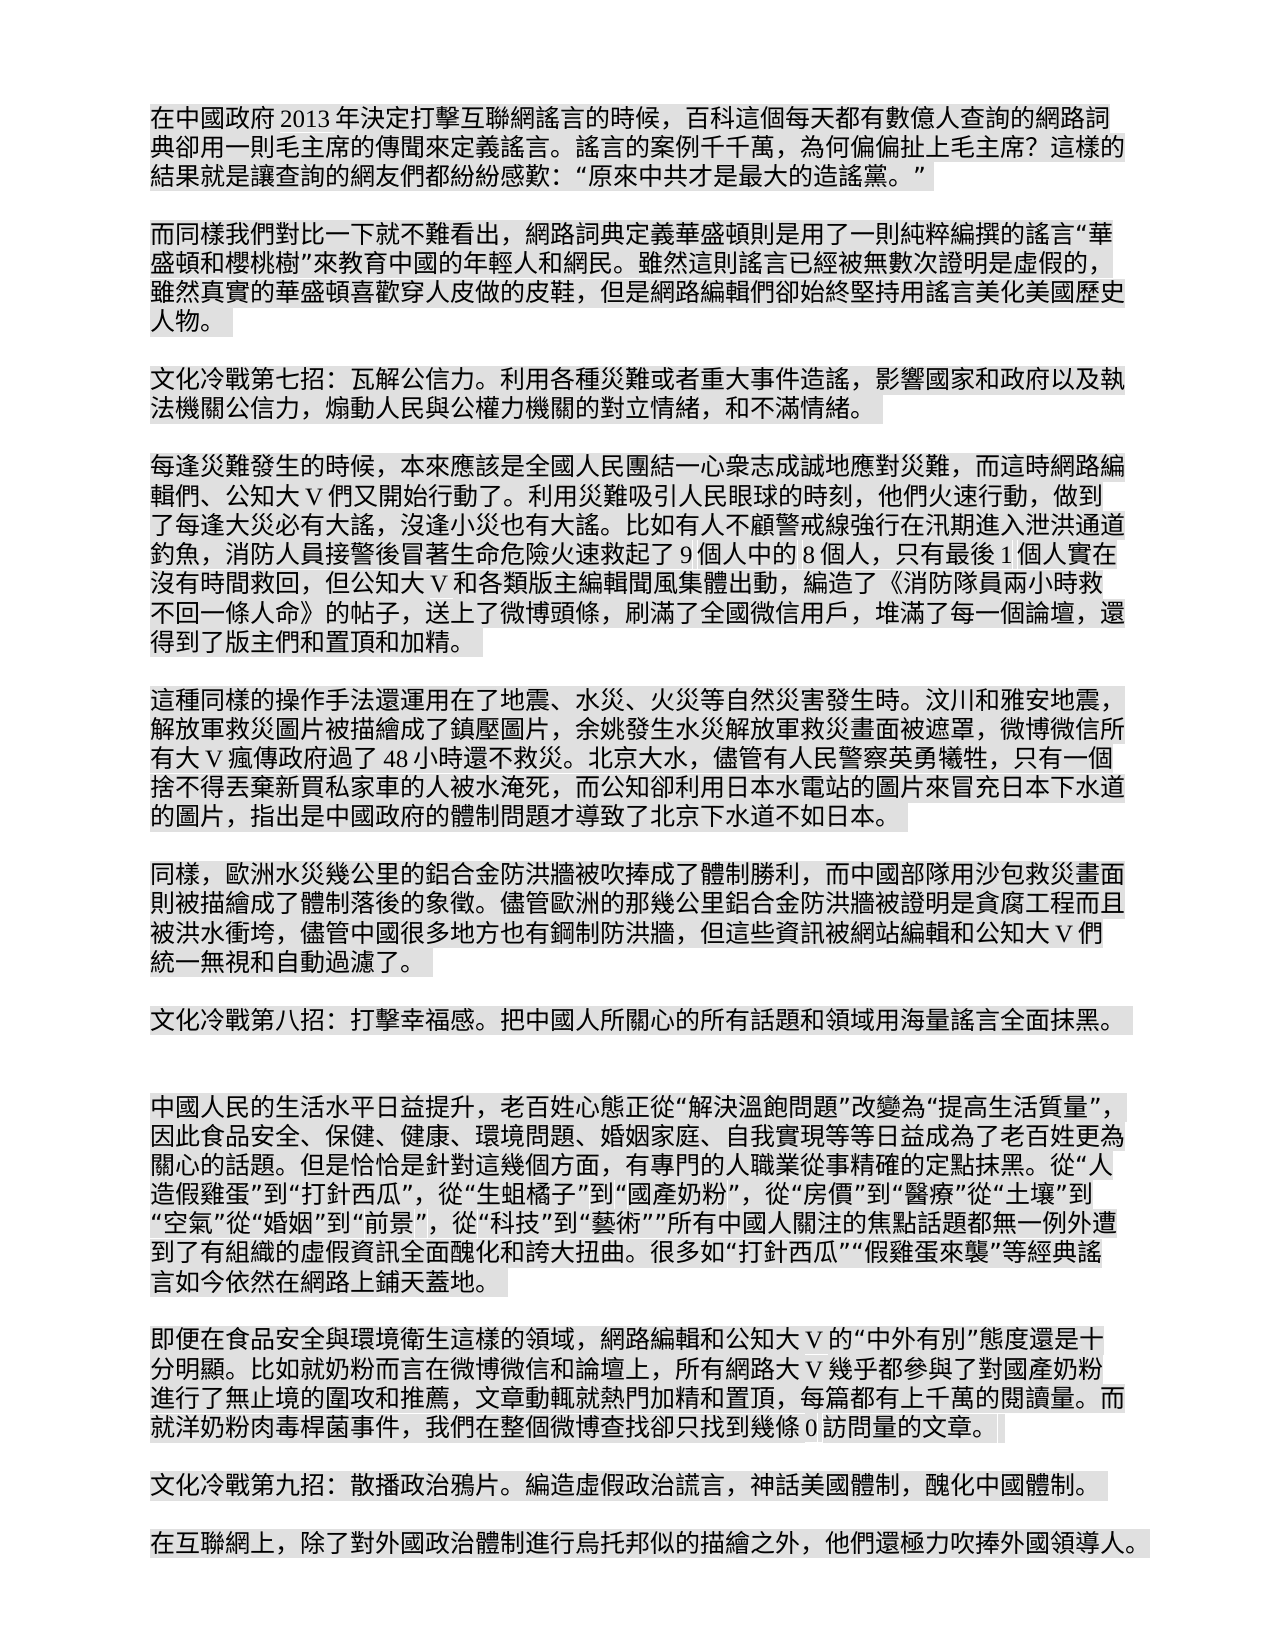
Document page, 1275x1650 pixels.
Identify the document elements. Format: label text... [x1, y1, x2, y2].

text 謝謝如龙提供這文章的連結。我怕連結往往很快就會失效，所以把文章複製下來，轉成繁體，讓台灣人讀一讀。強烈推薦。 第一次聽到韓寒，盛傳上億點閱率，於是我就去看他寫些什麼，文筆不錯，但內容並無深刻之處，水平一般，往往是一些所謂社會批判，但多屬雞毛蒜皮。於是我感到很不解，這樣的文字為何動輒千百萬人及時點閱，看兩篇就膩死了不是嗎？我並沒有任何推論，只是當時確實覺得很納悶。 後來，慢慢懂了網路，懂了網軍，懂了資訊操控，再加上台灣全然肆無忌憚的哄抬與造神現象，把那些綠油油的低能無恥的人渣們，一個個捧成明星、英雄、意見領袖，我這才真正看清楚我是活在一個什麼樣的世界中。 人們常把中國和言論管控及缺乏言論自由畫上等號，這完全是鬼扯蛋。中國的管控能力與範圍，差不多就像我在管控巴勒網一樣，只及於自身，而不是像美國那樣無所不在地管控全世界，並且每天散發根本數不清的各種假新聞與扭曲不實言論。我難道不能管理巴勒網？難道我要讓那些垃圾文字及造謠扭曲的極大量訊息充斥整個巴勒網？中國的言論管控，頂多就是像巴勒網這樣，把它乘以一億倍，都遠遠還比不上西方社會及美國滴水不漏無孔不入的管控、滲透與攻擊。 我始終相信這是一個大問題，但它的解決恐怕得透過兩樣東西，一是科技能力，二是資金。天底下並沒有所謂 "清者自清濁者自濁" 這回事；清濁的呈現，恰恰反映了一種能力的展現。這基本上就是一場戰爭，美國在這方面遙遙領先，中國卻像個很善良的北七那樣，每天吃啞巴虧，每天被霸凌，自己是這場戰爭的最大受害者，卻反而還揹了滿身黑鍋。 陳真 2017. 08. 26 =========================== 周小平：文化冷戰與網權力揭秘 2014-03-24 來源：https://goo.gl/dzbNFD 中美較量進入關鍵時代，硬實力不斷下滑的美國，為何仍自信滿滿？ 美國的巧實力和軟實力究竟是如何運作的？ 互聯網為何屢屢淪為顔色革命的最大幫兇？ 看不見的網路輿論為何可以輕易操縱政局？ 泛濫的虛假資訊和失控的網路當如何治理？ 批量化造謠與軍團化的輿論犯罪與資訊恐怖主義究竟應如何防範？ 第一段：網路輿論和網權力是如何失控的？ 進入21世紀以來，網路成為了一種全新的資訊獲取方式，憑藉其快捷的傳播效率和靈活多變的特色受到了全體年輕人的追捧。網路資訊傳播方式超越了工業時代的報紙、電視、千倍不止。其差距就好像火藥槍與原子彈的差距一樣。 有人曾經對我說“周小平，我認為網路是年輕人獲取資訊的重要渠道。”我回答他說：“不對，網路不是年輕人獲取資訊的重要渠道，而是唯一渠道。”現在的年輕人不看電視也不看報紙，即便偶爾看了，他們也不會完全相信電視和報紙的說法，而是會去網路上求證一下，或者通過網路參與討論。因此，互聯網成為了年輕人獲取資訊建立世界觀的唯一渠道。但是，現在這個渠道早就被別人佔領了。 與美國對互聯網的嚴格管理相反的是：我們國家的互聯網一直處於一種疏於管理的狀態。這種疏於管理的狀態造成的結果並非是讓中國的互聯網變成一個無序的自由資訊場，而是讓中國的互聯網淪為了一個被他人掌握和控制了的意識形態戰場。這種明顯的控制我們可以從以下幾個方面清晰地得到驗證。 首先：任何一個網民從進入網路世界的第一刻開始就落入了一個精心設計且組織嚴密的資訊圈套中。比如當網民註冊微博的時候，微博會自動推薦網民關注幾十個帳戶，而這些帳戶裏推薦的大V，100%都是在網上罵政府，或者傳播歷史虛無主義者，造謠，抹黑中華民族，貶低中國人，反對中國現行體制的博主。沒有一個愛國者能享受到這種“待遇”。 而在互聯網協會召開的一次研討會上，有人當面質疑網路媒體只推薦公知的時候，一位從21財跳槽到騰訊的總編輯則這樣當著國新辦和互聯網協會的政府官員回答道：“如果你們愛國者想要獲得我們媒體的推薦，那麼只有一個辦法，就是你們也像公知那樣說話，也推廣公知的理念，否則我們的平臺絕對不會推薦你們的東西。”。我覺得像這樣的人會毀了騰訊的新聞事實派的招牌，這樣的人是騰訊的負資產。 也就是說，在中國的互聯網上誰的粉絲多少，絕對不是由這些人自己的才能獲得的，而是憑藉他們的政*治站隊來獲得的，誰把中國罵得狠，誰反黨反得凶，誰就有粉絲，誰就有話語權。比如某著名反體制律師就在微博的推薦下，幾個月漲了數百萬粉絲。這些粉絲全部是被動，被迫關注的這位律師。因此在網路平臺上，任何一個人，都可以成為大師和大V，前提就是你得醜化中國，反對體制。只要你敢醜化中國，反對體制，自然就會有掌握網路推薦權的人，會給你助力添柴。 因此中國的網民從一上網開始，就會被迫地受到這些反社會和反體制大V的誘導，而那些反駁公知的聲音，愛國的聲音則被生硬的遮罩了，所以在現在這個網路上愛國的聲音永遠辯論不過恨國的聲音，正能量遠遠少於負能量。其原因就是在於網權力的擁有者刻意推薦恨國大V，刻意推薦負能量資訊。然而他們不僅大量推薦恨國大V，刻意推薦負能量資訊。而且還刪除正能量資訊，封殺正能量博主。在當前的互聯網，愛國者不僅得不到推薦，就連正常行文也不行。針對愛國者和正能量的各種封殺手段層出不窮，一刻都沒有停止過。 比如在微博上，他們讓公知大V漲粉，卻讓愛國者掉粉。比如我和一些朋友的賬號都出現了很奇怪的現象，那就是我們的真實粉絲關注和互相關注總是會莫名其妙地被自動取消，而粉絲質量也越來越差。每天都會有大量的僵屍粉和機器人ID替換掉我們的真實粉絲。 在微信，任何一篇正能量文章，哪怕是經過正規媒體發表的，微信的編輯也會將其遮罩，禁止群發。而抹黑中國的，造謠中國的，都會被大量放行。比如，12月25日發佈紀念毛主席的文章《他和他們的家國夢》，全文無一個敏感詞，竟被微信遮罩，但同日，拐彎抹角詆毀毛主席的文章《毛澤東和他的情婦們》卻被微信編輯大量放行，轉發數億次之多。再比如文章《請不要辜負這個時代》時常微信遮罩，而用假資料造謠抹黑中國的所謂《2014年中國國情資文》則被微信編輯大量放行，轉發數億次之多。再在比如質疑公知的微信經常被編輯封殺，而造謠總書記家人的謠言《習主席的女兒為什麼拒絕回國》則被微信編輯大量放行，轉發數億次之多。 不僅在微博和微信，在網路各大論壇，新聞頻道也是如此。恨國公知，反體制人物的言論永遠會被熱門置頂，而愛國者的文章則從來享受不到這個待遇，就算偶爾被要求推薦，他們也只是做個樣子，放在一個沒有流量的位置，或者給你換一個沒有意義的標題，以此來降低你的文章點擊量。所以，在這種情況下，中國的年輕人如果不反黨反社會反體制那才怪了。意識形態的形成是大量資訊長期灌輸的結果，但年輕人每天接收到的都是這些資訊，我們還能奢望網路上能誕生正能量嗎？顯然是不行的。 第二段：網權力是如何打造大V，又是如何打擊愛國者的？ 我們都知道反體制公知大V似乎在網上民意很高，當然這是因為網權力的掌握者給予了他們大量的粉絲和話語權，網路平臺的編輯給予了他們大量的推薦。可這僅僅是一個方面，因為網路上一直也充斥著對他們的質疑之聲，可是質疑反體制公知大V的聲音卻總是無法放大。我們還知道網路上一直都有一群愛國網友在自覺自願地愛國，在積極主動地散播正能量，他們的支持者不少，可是他們卻總是被輕易地造謠和抹黑，這一切是怎麼發生的呢？ 偶像在數位時代是最容易被塑造的東西，因此網權力的掌握者可以通過互聯網輕鬆造神，大多數互聯網的公知大V其實都是經不起推敲的，但網權力的掌握者可以讓他們不受到推敲。大多數愛國者在網路上實際表達的不過是一些樸素的愛國情懷，他們本身都是一些平凡的普通人，但網權力的擁有者則可以輕鬆地針對他們發起一場無處不在的網路大字報，用文革的方式將他們打倒。 比如著名公知李X復(陳真按：可能是指李開復)，造謠傳謠只是他的副業，而通過深入中國互聯網產業，頭頂天使投資人的光環，對中國互聯網從業者和創業者進行精神洗腦這才是他的真正使命。在他掌舵穀歌期間，穀歌用棱鏡計劃監控和盜取中國政府資料以及網民網銀資訊，他多次在各種互聯網創業大會上宣傳基督教和美國的所謂的民主體制，2012年他甚至誘騙了即刻搜索的鄧亞萍，他向鄧亞萍推薦了兩個自己原來在穀歌的手下，用一紙協定將即刻搜索的現金流耗盡，卻沒有給即刻搜索完成任何產品。但就是這樣的一個人，為什麼他在互聯網上看起來依然是擁泵無數好評連連呢？答案很簡單：這是一種假像。 李X復的微博下面千篇一律的粉絲祝福看似無可匹敵，但實際上這裏面是因為有人對其進行了技術處理。就算你半夜三點去李開復的微博評論批評他，或者用事實反駁並艾特他，那麼幾分鐘後你的批評就會被自動清除，然後拉黑，這種工作量顯然不是人力可以完成的。而只要你去他的微博誇獎他，他就會自動向你回復謝謝啊。經過網友曝光，李開復的自動回復功能暫時關閉了，但自動清除對李開復的負面資訊功能至今依然存在。 並且，針對李X復的網路評論有多少是真人評論，很難有人知道。我們唯一可以確認的是，天涯論壇就曾經被查獲了70多萬個相同密碼的帳戶，用於機器軟體輪番登陸製造虛假民意和鋪天蓋地的評論。而微博的機器ID和類似軟體只會更多不會更少。不僅微博如此，論壇和新聞也如此。經過網監的證實，網易編輯可以當著他們的面在幾分鐘內，把一個新聞後面的幾千條負面評論全部變成正面評論，且評論得滴水不漏。 因此，在這種自動遮罩刪除負面資訊，無限放大和吹捧個人履歷的三位一體的網權力助推和包裝下，一個個公知形象被打造起來了。可是這種包裝畢竟是虛假的，從政府抓捕了看似千萬粉絲的薛蠻子卻沒有引起他的粉絲暴動，而從韓寒的小說改編成的電影卻以零票房收尾等情況我們也可以看出這些大V的內虛和外強中乾。但這些表面資料卻極其容易誘使電臺媒體、地方政府、年輕人對這些公知進行盲目崇拜和跟風，這些公知大V藉此活躍在個大官方媒體上，進一步大出風頭。 同樣，網權力的掌握者不僅極力打造反社會反體制大V，不僅懂用一切可用的網路技術和網權力維護這些大V的形象，而且還常年用相反的手段來打擊和毀滅愛國者。首先，愛國者在網上就永遠也不可能享受到自動刪除負面資訊這種高級的定制技術服務，其次對網路愛國者的定義各大網路平臺也極盡污蔑之能。比如在百度搜索王小石首先出來的就是一則貪污犯的資訊，對王小石的詞條評價則是將其描繪成狂熱的文革的瘋子。 所以，網權力已經在中國的互聯網締造了一種：“愛美國昌，恨美國亡。愛中國死，恨中國發。”的普遍事實。人性都是趨利避害的，面對這種絕對的輿論話語權和壓倒性的網權力，大多數人都會選擇投機或者沈默。而整個國家的輿論就在這種形勢下，一步步惡化。因為敢站出來表明自己愛國的人都要遭受全網打擊，而那些憎恨這個國家的公知則會得到整個網路的力捧和保護。 2013年因為在春晚唱英雄組歌而成名的歌手王芳，因為在微博上表達自己熱愛祖國的情感而被圍攻，數百名公知以及營銷帳戶轉發“穿上軍裝，也不過像軍妓”的微博攻擊王芳。一時軍妓一詞滿天飛，而歌手王芳在新浪多次投訴，微博對這些侮辱者和攻擊者沒有做出任何處理，反而是將禁止了王芳的評論權關閉，令其有口莫辨。 而在微博，因為表達自己愛國傾向就被圍攻的還有溫兆倫，劉嘉玲等港臺藝人，誰只要敢說一聲愛國，就會招來反體制公知以及營銷號們的集中轉發和譏笑，他們正以此引導網路輿論向一切敢於熱愛這個國家的人無端開炮。 第三段：在互聯網資訊戰中，網權力是如何控制輿論的？ 在完全控制了互聯網話語權，擁有了對資訊的絕對掌控，又在培養了一系列的反體制公知大V之後，互聯網戰爭已經悄然爆發。事實上這十年來，互聯網資訊戰爭一直在進行著。那些掌握了網權力的人，培養了海量公知大V的人，正利用手中的網路平臺、網路大V以及網權力向中國的網民進行密集的意識形態炮轟。在這個看不見的戰場，硝煙彌漫，每天來自各個方面的負面以及虛假資訊轟炸都以數以億萬計的次數橫行在互聯網上。 輿論控制第一招：根據事物兩面性，反向解讀中國，正向解讀外國。 任何事情都具備兩面性，網路媒體常常根據這一特點，全盤負面解讀中國，全面正面解讀美國。騰訊網的新聞用戶端與微信結合直接就擁有了6.7億網民閱讀量。那麼牽動著幾億年輕人眼球網編又是怎樣誤導輿論的呢？首先我們來看一個案例，當中央宣佈打擊腐敗份子的時候，本來應該是一件大快人心的事情，但結果他們的編輯在新聞背後以網友評論的方式，推薦了一條引導性的讀後點評，是這樣寫的：“傻不傻啊，這樣搞只能把有才能的人逼得離開政府，留下來的都是混日子的南郭先生，以後出臺一些更荒謬的政策，讓你們哭去吧。” 再比如，美國警察毆打亞裔老人的新聞，這些網編則向網民解讀道：“打得好，要是中國警察也這樣就好。這說明美國執法必嚴，是法治國家。”——這真是為美國洗地不遺餘力，為抹黑中國不分青紅。 同樣的問題也出現在其他的網路媒體，比如財X網這條微博就很有代表性，當美國人製作巨大的巧克力棒的時候，他們吹捧說這是創意，是世界上最好的巧克力公司。當中國人製作巨大的月餅的時候，他們說這是浪費，是恥辱。 而類似的現象，在互聯網行業已經是一個普遍現象。幾乎每條新聞互聯網編輯們都是這樣操作的，每天都有數以億萬計的人在瀏覽這種負面解讀的新聞。不信，我們隨手翻幾條新聞，看看當這些新聞觸網之後，都變成了什麼模樣。 比如這條， 環球時報的原文是：《中國海監船追擊日本漁船出12海裏》，但結果竟然被網路媒體改為：《中國海監船在釣魚島12海裏處停止追擊》。 解放軍報原文：《中國夢的自信在哪里》，但結果竟被網媒改為：《軍報：我們的主義是宇宙真理》 網友文章原文：《運9之迷-我國新型運輸機初探》，但結果竟被網媒改為：《中國運9自動化程度仍不如C-130》。 環球網原文：《默克爾向中國傳遞合作信號》，但結果竟被網媒改為：《默克爾希望中國對制裁伊朗態度積極》。 人民網原文：《俄羅斯披露中國強大的防空戰力，紅旗16性能出色》，但結果竟被網媒改為：《中國防空系統難以抵擋巡航導彈攻擊》。 人民網原文：《俄媒披露中國或造千架四代機，數量在世界居首》，但結果竟被網媒改為：《中國三代機發動機性能不達標，殲20難成功》（原文沒有一字和發動機有關）。 人民日報原文：《摒棄“狹隘的極端主義”》，但結果竟被網媒改為：《黨報：因腐敗就否定國家太極端》。 解放軍報原文：《理解不曲解》，但結果竟被網媒改為：《軍報：領會領導意圖的幹部才是好幹部》。 環球時報原文：《美國中國日本等國投票反對廢除死刑》，結果卻被網媒改為：《111個國家支援暫停死刑，中國和朝鮮反對。》等等等等，不一而具。這樣的負面解讀在互聯網已經持續了十多年，請問，天天用這種角度看中國的年輕人們又怎能不對這個國家和政府充滿了困惑和鄙視以及敵意呢？ 輿論控制第二招：遮罩美國負面，放大中國負面。資訊炸彈飽和轟炸。 我們通常都認為有爭論才有進步，但是如果網路平臺的話語權全盤失控的話，那麼任何爭論都沒有意義。因為網路媒體只放大一方的聲音，卻遮罩另外一方的聲音。在這種極不公平的網路環境下，沒有人可以與之辯論。比如在中國好還是外國好的問題上，網路平臺全面倒向美國，以集團軍的方式作戰從多個角度不同層面進行資訊轟炸。 比如在百度搜索：“福利非常好,水費全免,電費非常便宜”這組關鍵字我們可以看到有552萬個搜索結果，這些網路文章幾乎覆蓋了所有的論壇和微博微信產品，貼得到處都是。這些文章千篇一律，使用的是同一個模板，同樣的內容。唯一不同的是國家的名字，這些帖子的編造者用遊記或者出差筆記的手法，吹捧各個國家的福利待遇好，有澳洲、法國、臺灣、印度、英國、日本、美國、韓國、甚至尼泊爾、埃及、伊拉克等等，從房價到醫療再到教育、再到衣食住行進行全面的造謠，吹捧中國以外的地區人民生活都是天堂，只有中國最糟糕，矛頭直指共產黨和中國體制，而大量沒有出過國的網民都十分相信這些遊記和內容。這種從衣食住行方方面面抹黑中國的謠言段子在微博微信上更是泛濫成災。 甚至連法X功(陳真按：法輪功)等一些邪教的資訊以及他們編造的政治謠言也有職業水軍長期在微信上到處散佈，每個微信公共賬號博主都曾經收到過。而這種大規模的有組織的行為顯然不是網友自發的，只能是來自境外勢力的專業運作。 此外，大多數的網路熱點的爆發，公知以及網路平臺編輯們的參與無處不在。他們憑藉手中的粉絲數量或者編輯權力可以隨時隨地製造熱點。他們可以把警察抓壞人可以說成暴力執法，把老人摔倒可以說成城管打人，把“消防員奮戰2小時把被洪水圍困的9個市民救起了8個。”的新聞篡改為“飯桶消防員2小時救不回1個人。”可以說高鐵有輻射，也可以說殺人犯是英雄。他們為什麼會有如此翻雲覆雨的能力呢？如果我們仔細觀察就不難發現，這些熱點事端或者謠言的背後都有公知大V們集體轉發和網站編輯們暗中推波助瀾。 通常情況下，那些平時造謠傳謠的各種營銷微博，只是在利用虛假歷史或者誇張的謠言吸引要求，公知們也是各推各的理念，但在需要製造社會熱點的時候，他們則必然會集中力量去轉發同一個帖子，就像約好了一樣。所以，政府偶爾警告幾個甚至十幾個公知根本沒有用，只要一半以上的營銷號和公知參與轉發，就足以形成巨大的網路熱點，在很多熱點事件上，我們都不難看到各類公知賬號在極短的時間內像排隊一樣地轉發。 不僅公知會集中轉發炒作，而且網站小編還會利用自己手裏的網權力，為這些謠言和熱點事件推波助瀾，他們或者在論壇上給這些帖子置頂，加精，強推，又或者在微博上給這些微博加分，幫助其擠進熱門排行榜，甚至動用軟體的群發功能向數以億計的網民群發謠言。 2013年，有網友混入了公知們組建的轉發聯絡群，就獲得了他們在造謠污蔑王小石、周小平等網攻擊事件中的操作手法，他們首先是編造謠言，用一個匿名的小號發佈，再邀請幾十個公知以及營銷號進行集中轉發。然後微博編輯再幫助他們加分加熱點，以及通過微博以及各大網路新聞軟體向數億微博用戶群發謠言。而公知和營銷號之所以這樣幹，是因為他們可以賺到錢。從支付寶交易記錄來看，如@擺古論今 @高會民這樣的中小V營銷號，轉發謠言一次150，原創一條300元，一個月有數百條，收入數萬元，而其他大V價格更高。 而同樣的操作手法在東莞掃黃、北京7.23大雨、廈門公交車縱火案、余姚大水、馬航飛機失事、雅安地震、自來水含鉛、只有中國有霧霾、中國崩潰論、夏俊峰案、冀中星爆炸案、縫肛門假新聞、陳寶成假抗拆，以及楊佳案等數百起社會熱點話題中都屢見不鮮。 比如在霧霾問題上，就是如此。全世界都在治理霧霾，中國確實需要環保，這些都沒有問題。但是網路卻把一個現象極端放大，形成一種全民恐慌。。每當美國大使館發佈pm2.5預報，就有無數營銷帳戶和公知拼命轉發，並且像墨迹天氣、百度首頁以及其他天氣預報手機軟體也都紛紛跟進，一方面編輯隨意修改或誇大污染值，網友每天打開手機和百度首先映入眼簾的就是“嚴重污染”四個字。 在這些網路編輯眼裏，只要起霧就是污染，只有藍天白雲才是無污染，全然不顧只要起霧pm2.5必然飛快上漲的基本科學常識。大多數國家都不會以單獨的pm2.5濃度作為污染值來發佈，而是會根據大氣中的有毒成分來公佈，可唯獨中國的媒體和天氣軟體是用pm2.5來衡量污染值的。 在同一天，我們看到北京氣象臺發佈的分明是陰天有霧，有輕度污染。但是在這些軟體和百度首頁以及各大門戶網站上卻是紅色大字：“嚴重污染”。甚至只要網友在霧天打開微博，無論閱讀什麼資訊，頂部都經常會出現利用霧霾大搞軟體營銷的非法廣告。 每逢大霧，必有大謠，無論正規媒體闢謠多少次，但說中國煤炭含有放射性，每年幾萬噸鈾燃燒到空氣中造成放射性霧霾的虛假消息仍然成億萬次地通過微信鋪滿了全國的大部分手機。只要有利於引起負面情緒，不管再假的謠言，都會得到微信編輯的放行。 實際上霧霾絕非中國特色，天氣為主導才是主因，全球霧天PM2.5濃度都很高，通過網路查詢我們不難看到日本、英國、法國、美國同樣如此。早就有在國外留學的網友拿出英國、美國、法國、日本PM2.5經常爆表的資料來反駁“中國霧霾論”，但網站編輯面對這些網友發出的：“外國起霧PM2.5也爆表的質疑”時，則巧妙地用兩種截然相反的態度去誘導輿論。 我們經常看到同樣的頭版位置，如果是中國起霧編輯就會加上“嚴重污染”“市民戴口罩出行”等解讀，而如果是美國起霧，編輯們則加上“芝加哥恍若仙境”“自由女神騰雲駕霧，仿佛浮在空中美輪美奐。”甚至各大網站還集中轉發“中國霧霾漂到日本”，“美國霧霾是從中國飄過去的”這樣的假新聞，以此吹捧美國環境，詆毀中國環境。 其實，任何一個國家都沒有用pm2.5來作為污染衡量標準，因為只要下雨下雪起霧都必然爆表，即便原始森林也不例外。但中國媒體卻拼命放大霧，甚至搬出霧霾這個辭彙來進一步誇大中國的環境問題。 除此之外，篡改搜索結果也是網路媒體的慣用手段。比如你通過網路查找網路電子詞典，或者使用搜索引擎，關於美國的基本都是正面的，關於中國的則基本是負面的。2013年我曾經在央視《對話》節目中曝光過使用百度搜索“奧巴馬打傘”出來的結果是奧巴馬自己打傘，和中國幾個鄉長讓別人打傘的畫面，搜索“美國警察打人”出來的結果全部是中國警察和城管打人的圖片。 當時在場的幾位嘉賓和北京市互聯網協會的佟力強均現場測試證實了這一點，消息曝光後百度編輯和相關技術人員迅速修正了這一“問題”。但更多的關鍵字卻並沒有修改，比如現在搜索“外國人下跪”出來的畫面卻依然全部是中國人下跪的畫面，搜索“小布希打傘”出來的結果依然是小布希自己打傘並且和中國個別幹部讓部下打傘的照片。再比如搜索查找百度百科，關於謠言的定義引用的案例卻是“一則謠傳中央日報稱毛主席能活140歲。”等等等。 基本上，網路詞典和搜索引擎是現在的年輕人學習知識的主要來源，但是我們可以看到在那上面美國的歷史、英雄人物、典故都被全面美化的，而中國的歷史或者熱點辭彙則被片面地解讀著，甚至有官員被紀委查獲落馬以後，他們的百度詞條也會被修改為“中央維穩系畢業”，但是對美國的官員就算欠錢不還，鋪張浪費，但百度詞條也將其定義為“廉潔簡樸”。因此我們不難看到一些互聯網從業者正在系統性地利用一切機會謠翻中國，誤導網民。 不僅如此，在散播那些敢於抹黑中國和如果造謠詆毀中國的公知言論方面，網站編輯們的推波助瀾已經到了幾乎毫無底線的地步。比如韓寒發表的微博或博客總是點擊率很高，但這並非韓寒的文章寫得好，或者他的信徒多造成的，其電影票房慘澹到令人髮指就是很好的證明。韓寒的微博轉發量大完全是因為微博經常將他的文章強制推薦給所有網民看的結果。 不管你看什麼新聞，哪怕是在微博上看十八大的新聞或者兩會的報道時，用戶也得被迫先看一遍韓寒那些批判社會的文集，每天超5億人使用的搜索引擎在也最重要位置力捧韓寒。 這種密集的資訊轟炸對輿論的誘導效果十分明顯，比如當央視揭露薛蠻子嫖娼的時候，當時輿論風氣還是很正的，網民都覺得一個60歲的老男人還嫖娼是在是太過份了。但短短幾小時後，替薛蠻子洗滌和辯解的奇談怪論就遍佈了整個網路。不僅是各種大V營銷號在微博微信上替薛蠻子開拓，而且在幾大門戶網站的所有新聞頁面右側，都瞬間堆滿了對薛蠻子報以辯解、同情、開脫或反諷政府的微博內容，哪怕是與之毫不相干的新聞也是如此。要知道門戶網站新聞每天都是數以億計的年輕人在瀏覽，因此他們的輿論方向和對事物的態度不可能不被網編用這種方式引導。這種手段網編們在對待政府對東莞進行掃黃的行動中，也是如法炮製。 千里之堤毀於蟻穴，網路正是通過有無休止的每一篇都看似“危害不大”的段子和新聞鋪天蓋地地衝擊著中國人的意識形態，每天都有數以億萬計的職業段子在網路中流傳，影響著中國的全體年輕人。 輿論控制第三招：混淆視聽，借刀殺人。 今天的互聯網已經是年輕人的唯一資訊渠道，深得年輕人信任和喜歡，因此今天掌握了推薦權和刪除權的網路編輯和網路程式師實際權力和影響力已經非常之大，遠遠大過人民日報和央視的責任編輯，而且他們不會因為自己的行為而負擔任何的責任。他們動動指頭就可以輕鬆決定數億網民的輿論方向價值信仰，甚至決定網友的生殺大權。 在傳統媒體，編輯以及責任編輯包括記者都有上崗資格考試和審核，出了問題還要承擔責任，這在任何一個國家都是如此。但是中國的這些網路編輯們卻不需要經過任何考核，也不需要承擔任何責任，徹底的在法律的管轄之外行使著無邊的網權力。 那麼經常上網的一些三觀比較正的網友經常會發出這樣的感歎，就說感覺網路是個奇怪的地方，支援自己的國家是會被刪除被封號的。而用造謠的方式詆毀自己的國家，或者吹捧美國卻會得到大力的推薦。那麼編輯們是怎麼做到這一點的呢？我們都知道有時候在面對謠言或者敏感事件的時候，政府是會下達一些刪除指令的，然而這些指令最後都是由網編們去落實，這些網編則常常反向執行，借刀殺人。 比如之前公知大V在網上極力吹捧駱家輝清廉節約，並借機吹捧美國體制，瘋狂詆毀中國官員和中國制度。於是我就轉了一篇文章，就是關於駱家輝和拜登生活奢侈，以及欠中國企業的錢賴著不還的新聞，當時轉發量也很大，可是突然間這個帖子就被刪除了。於是我就投訴，結果新浪答復我說：外交部說了，關於駱家輝的敏感資訊必須刪除。結果呢我又去問外交部的熟人，他們答復說確實是有要新浪刪除關於駱家輝的敏感資訊，但是主要是針對西藏問題，所謂人權問題的帖子，並不包含我所轉發的新聞。你看，編輯們就是通過這樣的手法，故意濫執法，借刀殺人。而那些瘋狂吹捧駱家輝清廉的帖子卻一條也沒有刪除。 再比如前幾天新浪著名微博漫畫公知@魏克漫畫故意在轉發王芳的微博時大罵《英雄讚歌》的演唱者是“舔菊獻媚”，微博附帶著彭**的頭像和名字以及歌曲試聽。著名的愛闢謠網友@媣稥批評到：“這哪里是針對王芳？英雄讚歌的演唱著是彭**，你發這樣的微博明顯是針對習家。”隨後這個在微博上以闢謠為原則，從不參與左右之爭，從不參與意識形態之爭的網友帳戶被徹底消號，微博編輯給出的理由同樣是：“國X有規定，凡是涉及彭**的微博一律刪除。”結果就是這樣，替第一夫人打抱不平的網友被徹底刪除了，而真正漫駡彭**的始作俑者卻一點事也沒有，僅僅是那將條微博一刪了之，今天其依然活躍在微博，得到編輯們的強力推薦。 同樣，當公知被質疑的時候網編們一定會出來為止維護形象。而當愛國者被攻擊的時候，網編們則堅定地和造謠者站在一起。2014年2月20日，四川前黑社會老大劉漢被捕。有網友爆料稱新浪公知@李大眼在微博上把中國罵了個底朝天，對中國的一切都看不慣，唯獨只有一篇是誇獎中國的某所希望小學，而那所小學恰恰就是劉漢修建的。當然僅憑這種聯繫顯然不能揣測李大眼和劉漢之間有什麼關係，但是環球時報的微博發表了一條微博講出了這兩件事的聯繫也並無過錯。但環球的一條微博很快引來了震怒，不僅打電話要求環球時報立刻刪除這條資訊，而且多名公知也集體聲援李大眼，為李大眼辯解，要求環球時報“給個說法”。事後環球清空和刪除了之前所發的相關微博。 然而同樣是這批人，當南都評論的官方微博轉發王小石是貪污犯，新京報官方微博公然造謠周小平是勞改犯，公知集體轉發污蔑王芳是軍妓等等虛假資訊時候，不僅反社會公知大V們大都參與了轉發和擴散，而且微博微信編輯們不僅不會將其刪除或闢謠，反而將這些謠言送上微博頭條，甚至動用手機用戶端強制彈出等手段，讓謠言得以充分的傳播。網站以及微博微信的編輯們不僅對人如此，對國家也是如此。那些造謠中國軍隊，中國警察，中國體制，中國文化以及虛無歷史的帖子他們從來就不會去主動刪除，每次都是網友自發的，證據確鑿的闢謠微博都已經好幾天甚至好幾個月之後，針對中國的惡毒謠言卻依然高挂，沒有人處理。 比如一些媒體微博用PS的圖片造謠中國沒有森林，無數網友用大量證據投訴微博管理員也視而不見但是對美國他們卻倍加關注，精心呵護。在中東亂局爆發時候，公知紛紛吹噓這些美國為了民主而挑起的正義戰爭。而環球時報的微博則發表了一系列由美國大兵舉牌的反戰圖片，有效地反駁了公知們的言論。然而編輯則直接電話威脅要求環球時報立刻刪除這些對美國的不利資訊，否則就視為謠言處理，將打上不實資訊的標簽，在此威壓之下環球時報只得選擇刪除微博。而這條資訊卻100%是真實的，甚至連美國自己的CNN網站上都不難找到。但微博對美國的呵護之情顯然已經高過了美國境內的自身媒體。 除了在網路上逆向操作，故意借刀殺人打擊愛國者，保護反體制反社會大V之外，這些人還通過成立輿情分析公司，賣給政府虛假輿情專報的方式來打擊愛國者，吹捧大V為反體制大V。試圖用這些虛假的輿情資訊從中共內部影響和誤導政府決策。像某輿情公司，通過與中國官方媒體的合作取得了“官方外衣”以後，就經常如此。他們不僅自己就是經常通過種族歧視式的方式在微博微信上造謠傳謠，更常常謊報輿情和軍情誤導政府決策。 在此人所在輿情公司提供的專報裏，那個常年在課堂高喊：“中華民族就是豬一樣的民族、毛澤東是個人渣、中共故意餓死三千萬”的某歷史老師被吹捧為“極受網友歡迎的風趣幽默的歷史啓蒙者，就算有些語言不妥，但總體說來他是網路上最受網友喜歡的歷史老師。”，把和疆獨份子來往密切，在微博上為黑社會頭目劉漢事迹站臺的李大眼吹捧和評選為“中國大時代銳士”“年度博主”“百度新聞人物”等等等等…… 而這些輿情公司之所以能把輿情分析扭曲成這樣，是因為他們採用的資料都是來自這些些反體制反社會大V自己或者其支持者的微博評論。儘管那些反對和揭露那位歷史老師的網友更多，儘管質疑李大眼或者李X復、薛蠻子等大V的微博早就經常得到上千萬的訪問量和數萬計的網友支援，但這些民意卻被這樣的輿情公司有意忽略掉了。 比如在收集夏俊峰案等熱點案件的網民反應時，在收集周小平、王小石等人的愛國文章網民反應時，以及在收集劉嘉玲、溫兆倫在微博發表愛國觀點之後網民反應時，這些輿情公司同樣如此翻雲覆雨。儘管那些力挺愛國者、愛國明星、揭批和反對夏俊峰案、圍攻高鐵、圍攻PX的支援率儘管也很高，儘管這些人的聲音也能獲得數萬網友支援和評論力挺，但這些聲音和資料從來都不會被這些輿情分析公司收集，反而是那些咒駡愛國者、愛國明星和力挺公知的轉發卻總是能得到精確地統計。 這種有選擇的輿情收集常年向政府傳遞著錯誤的民意信號。因為有幾萬個公知的粉絲和水軍機器人質疑中國的奧運冠軍，於是我們的奧運健兒回國後只得低調處理仿佛做了什麼丟人的事情一樣，而其他國家的奧運冠軍回國後則會得到英雄般的夾道歡迎。因為有幾千個公知的粉絲和機器人在評論裏質疑謾駡和造謠愛國者，愛國者就被戴上了“有爭議”的高帽子被正規媒體冷藏，而美國的愛國者則會得到正規媒體的尊重。因為有幾千個公知和機器人在評論裏質疑謾駡那些敢於誰自己愛國的明星，這些明星就也被戴上了“有爭議”的高帽子失去了很多上臺表演的機會，而美國這樣的愛國明星則會得到更多的上臺表演機會……如果說社會的正能量是靠激勵正面偶像打擊負面偶像來建立的話，那麼這種虛假的輿情分析資料其目的就是在試圖讓中國政府做出打擊正面偶像，激勵負面偶像的錯誤決策，長此以往後果不堪設想。 第四段：千里之堤毀于蟻穴，文化冷戰早已針對中華文明核心下手。 如果有一隻猛獸出現在村莊附近，那麼村民們一定會特別緊張，嚴加防範。但是如果出現在村莊裏的是一隻白蟻則根本不會有人去注意。而美國的文化冷戰也正是通過這樣的方式進行的。他們組織職業寫手日夜編撰著成千上萬的文章和段子，通過美資背景控制的這些網路平臺以及精心打造的導師、偶像和大V在中國社會廣泛傳播。每一段篇文章看似“問題不大”，但是如果我們把這些文章都看一邊起來，就會發現我們社會的方方面面和道德基礎正在被這些段子和文章日夜侵蝕。 實際上，美國文化冷戰的制定者和作戰方案十分先進，美國運用資訊武器的掌握和運用比起我們整整高出了一個代差。這種差距就好像當年我們用土炮去對抗滑膛炮和開花炮彈一樣。當我們以為黑客戰就是網路戰的時候，美國卻早已把網路資訊站和文化戰爭作為了國家策略來推動。黑客是最低級的網路戰，最高級的網路戰則是可以僅憑通過文化力量潛移默化地影響另一個國家的人民，就能達到操縱輿論甚至是影響政局的目的。而美國如果網路對中國發起的文化戰爭十分高明，直接針對中華文明的特質和特徵定向下毒。難怪希拉裏會自信地演講到：“只要充分地運用好美國的巧實力和軟實力，美國就能完全掌握中國。”實際上，美國對中國的文化冷戰主要是通過以下九招向中國意識形態領域發動進攻。 文化冷戰第一招：滅偶像。毀滅中國道德標竿，改樹美國偶像。 在全世界範圍內，無論古今中外，道德模範和偶像的示範作用是十分重要的，在美國也不例外。美國就連拍《蜘蛛俠》《超人》這樣的電影都不忘加上從貨車邊救起小姑娘，或者扶老太太過馬路這樣的橋段，其目的就是為了達成向雷鋒、賴寧一樣的示範效果，進而使得全球人民心向美國。然而美國一方面通過各種影視劇作麼在全球範圍內塑造自己的道德偶像，另一方面又加緊通過網路系統性地摧毀中國人自己的道德偶像。 在中國的微博微信以及各大論壇上，這種毫無盈利可能的職業抹黑中國道德偶像的微信公共賬號、微博賬號、論壇水軍鋪天蓋地，沒有一個中國偶像可以逃過他們的抹黑。例如微信公號：桃花島主就常年向微信用戶群發各種精心編造的文章。例如：《笑噴了，數學帝分析雷鋒同志揀糞》《拆穿西點軍校學雷鋒的謊言》《新華網自爆雷鋒照片大多為補拍》《“完美軍人”歐陽海是怎樣塑造出來的？》《“英雄少年”賴甯的真正死因》《“當代保爾”張海迪走下神壇始末》《掏糞工人時傳祥的悲劇》《“鐵人”王進喜是怎樣煉成的？》《經不起推敲的邱少雲》《焦裕祿的事迹是兩個人拼湊起來的》《“英雄戰士”劉學保的騙局》《草原小姐妹遇險和被救的真相》……這樣的公共賬號多如牛毛，每天都批量生產這，這樣的有組織的群發文章一律快樂地通過的微信編輯的“審核”，網友舉報也一律被編輯們視而不見。 還記得網路是年輕人獲取資訊的唯一渠道否？試想一下就在我們看這部短片的時候，這樣的讀起來妙筆橫生，讓人捧腹不已但是卻帶有明顯抹黑、造謠和侮辱性的，能徹底摧毀中國人道德模範的段子和文章就又傳播了數以萬計的人群。而這種抹黑自1998年互聯網在中國全面開花結果以來就從未停止過瘋狂的傳播。 在網路媒體，洋人偶爾在中國做件好事總會有大V和網路媒體頭條力挺和傳播，但中國人做好事絕對得不到大V和媒體的頭條待遇，甚至還罔顧彭宇承認撞到老人的事實，故意炒作出“彭宇冤案”的輿論氛圍來來打擊中國人好人好事的積極性。 文化冷戰第二招：毀信仰。針對中華文明世庶信仰下手，毀滅祖先崇拜，改造為洋人崇拜，基督崇拜。 中華民族是一個世庶文明的國家，推行的是祖先崇拜。祖先崇拜讓中華文明比西方文明更早擺脫了神權社會的控制，也從來沒有墮入過政治與神教合為一體的深淵。我們中國人崇拜的不是西方那套聖子、聖父、聖靈，而是崇拜自己的先賢、先烈、先祖。當我們在學習先人們的教導、教誨的時候，會自然對他們充滿崇拜，世庶文明的根基由此奠定。 而先賢、先烈、先祖，向我們傳達的很多普世價值觀無非是“要勤奮好學”“要勤儉節約”“要為人與善”“要有素質”“要重視教育”等等等等，這些傳遞普世價值觀念的文章中的偶像和說教者一般都是中國的先賢、先烈、先祖或者長者與老人……然而在今天我們所特有的這種祖先崇拜的觀念被美國文化冷戰摻雜進了毒藥。他們用微信、微博、大V、論壇水軍四處傳播精心編撰了一些列新的“要勤奮好學”“要勤儉節約”“要為人與善”“要有素質”的典故和段子，而這些段子裏的模範和說教者不再是中國的老人，也不在是中國的先賢、先烈或先祖，而是千篇一律的外國人！！ 譬如：《一個印度工程師所寫：令人憂慮，不閱讀的中國人。》《英國人眼中的中國》《中國人在德國吃飯被訓斥》等等等等，在這些編造的虛假段子和文章裏，向中國人日夜勸學、勸儉、勸善、勸勉的物件，全部都變成了外國人。而且全部都有相當具有針對性，食物浪費最嚴重的歐洲人在勸誡中國人要節約，基礎教育一塌糊塗的美國人在勸解中國人要重視小孩教育，社會風氣奇差，19世紀前不知洗澡為何物的的英國在勸說中國人要講衛生，宅男最多的日本在教導中國人要多強身健體，甚至連文盲國家印度也跑來教導中國人要多讀書…… 這樣的文章在論壇、微博、微信鋪天蓋地，每天都數以億計地被人閱讀者，深信著。中華文明祖先崇拜的牌坊就這樣被悄然偷換成了外國人的塑像。 而針對中國文明的發源地，河洛文明（今天的河南）則更是集中火力進行了抹黑。在YY這樣的聊天網站上，平時以色情視頻聊天為主（又是IDG投資），每到晚上人氣最往的時候，就會有數以千計的ID在上面刷屏辱駡河南人是騙子。 文化冷戰第三招：反人類。大搞種歧視，打擊當代以及下一代中國人的自信心，維持中國人的自卑感。 自信是人類個人、家庭乃至整個國家和民族保持旺盛勢頭的必要心理，但是現在美國正利用互聯網瘋狂打擊著中國人和中國下一代自信心。由於中國沒有《反種族歧視法》，所以美國就侮辱和貶低整個中華民族入手，拼命醜化中國人。《中國式過馬路》《丟人丟到國外去了》《中國人是世界上少數沒有信仰的可怕國家之一》《不閱讀的中國人》《中國人有10大不可思議》《中國：不遵守規則的世界》等等全面的醜化和詆毀中國人，美化外國的人微博微信以及論壇上甚至《知音》《讀者》上也比比皆是，這種針對一個民族的全面抹黑歷史上只有希特勒對猶太人幹過，而美國人也正通過網路如法炮製。 除了抹黑和打擊當道中國人，打擊下一代中國人自信心的文章和編造的段子也層出不窮，比如對比中美、中日以及中外小孩的水軍文章也是鋪天蓋地，最知名的有《家長對比中美同齡女孩》《中日夏令營的較量》等，每天都有數以億萬計的人在瀏覽。在這些文章裏面，中國的孩子總是千篇一律的：笨、傻、蠢、懶、呆、自私、猥瑣、沒禮貌、沒孝心、還愛耍性子，而外國孩子個個都是白蓮花，懂禮貌、愛勞動、身體好、素質高、團結、有禮貌，還個個都是大孝子，脾氣好得像天使……這些鋪天蓋地的文章通過手機電腦日夜向中國人洗腦，已經造成了普遍的自卑和媚外心態。 文化冷戰第四招：反智。傳播僞科學，力推環保恐怖主義，打斷中國工業化和科技進程。 科學技術是第一生產力，因為科技的不斷進步和生產力的不斷進步，大多數中國人終於過上了過去想都不敢想的生活，但是近年來利用互聯網瘋狂醜化中國工業化進程，醜化現代化城市生活，美化農耕文明才是世外桃源的氛圍愈演愈烈，反智色彩極端嚴重。《高鐵乘務員因輻射流產》的謠言到《全球變暖，北極冰川融化》的騙局，再到《中國霧霾的元兇是煤炭裏的放射性物質》、《PX專案被環保人士稱之為斷子絕孫工程》《斷子絕孫核電站》等等虛假謠言和文章在微博微信以及各大論壇的瘋狂傳播，更是培養了大量的反智人群，加之公知大V的煽風點火，一場又一場的鬧劇不斷上演，每逢建廠必有大謠，每逢大謠必有動蕩，從廈門PX工廠到昆明PX專案，從鉬銅冶煉到啓東造紙，從高鐵受阻到江門核燃料棒專案被擱置，這些反智文章和段子都起到了巨大的作用。 文化冷戰第五招：唱衰中國。散播崩潰論，社會不公論，打擊中國年輕人積極性。 像這種《中國國情最新資料讓人震驚》，《中國即將崩潰》《中國不敢公開的大資料》等文章比比皆是，每年都有大量的文章從經濟、政治、產業結構、國情資料等方方面面來論證中國不久之後就要崩潰的文章。這些文章極進誇張扭曲之能，在微博微信和人人網這樣的學生網站以及各大論壇瘋狂傳播。而寫下這些文章的人，同樣也得到了微博微信的大力推薦和包裝打造，經常出現在網站首頁，各類高端論壇，向全社會傳播一種滅世氛圍和沈船學說。這些虛構的恐嚇性文章讓中國年輕人對自己的未來，對中國的未來，對中國政府，對中國體制充滿了不自信和抵觸心態。 文化冷戰第六招：先亡其史。全面詆毀中國歷史，全面美化美國歷史。 無論是微博上的@擺古論今 @豐乳肥臀 @文史女教師等虛假歷史營銷帳戶，或者是微信公共賬號@歷史塵封檔案 @東方歷史評論等營銷帳戶，還是喜歡高談虛假歷史的袁老師，亦或是在個大視頻網站熱門頭推的到處宣傳虛假歷史，編造毛主席是種鴉片黑幫老大的高主持人，都集中統一地在幹著一件事：那就是徹底抹黑中國的歷史，使人民產生憤怒感。這些營銷帳戶或者公知大V常年被個大網站歷史和文化頻道力推，他們的編造歷史的文章和段子數以億萬計的在論壇以及微博微信甚至正規媒體上傳播。 在他們的傾力推動下，朝鮮戰爭被描述成了炮灰腦殘戰爭，解放戰爭被描述成了共產黨竊取勝利果實。他們還編造說“那些幫助共產黨打江山的英雄則被抛棄淪為了乞丐”，“洋人是解放中國的天使”，甚至“連內蒙古丟失都是因為共產黨和蘇聯的秘密契約所造成的”。欲亡其國，先亡其史，試問在這種長年累月的歷史虛無化攻擊下，中國還剩下多少民心？ 反之，對美國的歷史和人物網路編輯則極度美化，中國年輕人幾乎沒有一個人知道林肯是打內戰的，幾乎沒有一個人知道華盛頓喜歡活剝印第安人人皮，在網路上美國的歷史典故和歷史人物都是完美無缺的形象，而中國的歷史以及歷史人物卻飽受各種攻擊和抹黑。 在中國政府2013年決定打擊互聯網謠言的時候，百科這個每天都有數億人查詢的網路詞典卻用一則毛主席的傳聞來定義謠言。謠言的案例千千萬，為何偏偏扯上毛主席？這樣的結果就是讓查詢的網友們都紛紛感歎：“原來中共才是最大的造謠黨。” 而同樣我們對比一下就不難看出，網路詞典定義華盛頓則是用了一則純粹編撰的謠言“華盛頓和櫻桃樹”來教育中國的年輕人和網民。雖然這則謠言已經被無數次證明是虛假的，雖然真實的華盛頓喜歡穿人皮做的皮鞋，但是網路編輯們卻始終堅持用謠言美化美國歷史人物。 文化冷戰第七招：瓦解公信力。利用各種災難或者重大事件造謠，影響國家和政府以及執法機關公信力，煽動人民與公權力機關的對立情緒，和不滿情緒。 每逢災難發生的時候，本來應該是全國人民團結一心衆志成誠地應對災難，而這時網路編輯們、公知大V們又開始行動了。利用災難吸引人民眼球的時刻，他們火速行動，做到了每逢大災必有大謠，沒逢小災也有大謠。比如有人不顧警戒線強行在汛期進入泄洪通道釣魚，消防人員接警後冒著生命危險火速救起了9個人中的8個人，只有最後1個人實在沒有時間救回，但公知大V和各類版主編輯聞風集體出動，編造了《消防隊員兩小時救不回一條人命》的帖子，送上了微博頭條，刷滿了全國微信用戶，堆滿了每一個論壇，還得到了版主們和置頂和加精。 這種同樣的操作手法還運用在了地震、水災、火災等自然災害發生時。汶川和雅安地震，解放軍救災圖片被描繪成了鎮壓圖片，余姚發生水災解放軍救災畫面被遮罩，微博微信所有大V瘋傳政府過了48小時還不救災。北京大水，儘管有人民警察英勇犧牲，只有一個捨不得丟棄新買私家車的人被水淹死，而公知卻利用日本水電站的圖片來冒充日本下水道的圖片，指出是中國政府的體制問題才導致了北京下水道不如日本。 同樣，歐洲水災幾公里的鋁合金防洪牆被吹捧成了體制勝利，而中國部隊用沙包救災畫面則被描繪成了體制落後的象徵。儘管歐洲的那幾公里鋁合金防洪牆被證明是貪腐工程而且被洪水衝垮，儘管中國很多地方也有鋼制防洪牆，但這些資訊被網站編輯和公知大V們統一無視和自動過濾了。 文化冷戰第八招：打擊幸福感。把中國人所關心的所有話題和領域用海量謠言全面抹黑。 中國人民的生活水平日益提升，老百姓心態正從“解決溫飽問題”改變為“提高生活質量”，因此食品安全、保健、健康、環境問題、婚姻家庭、自我實現等等日益成為了老百姓更為關心的話題。但是恰恰是針對這幾個方面，有專門的人職業從事精確的定點抹黑。從“人造假雞蛋”到“打針西瓜”，從“生蛆橘子”到“國產奶粉”，從“房價”到“醫療”從“土壤”到“空氣”從“婚姻”到“前景”，從“科技”到“藝術””所有中國人關注的焦點話題都無一例外遭到了有組織的虛假資訊全面醜化和誇大扭曲。很多如“打針西瓜”“假雞蛋來襲”等經典謠言如今依然在網路上鋪天蓋地。 即便在食品安全與環境衛生這樣的領域，網路編輯和公知大V的“中外有別”態度還是十分明顯。比如就奶粉而言在微博微信和論壇上，所有網路大V幾乎都參與了對國產奶粉進行了無止境的圍攻和推薦，文章動輒就熱門加精和置頂，每篇都有上千萬的閱讀量。而就洋奶粉肉毒桿菌事件，我們在整個微博查找卻只找到幾條0訪問量的文章。 文化冷戰第九招：散播政治鴉片。編造虛假政治謊言，神話美國體制，醜化中國體制。 在互聯網上，除了對外國政治體制進行烏托邦似的描繪之外，他們還極力吹捧外國領導人。《駱家輝坐經濟艙是體制勝利》《小布希自己打傘說明什麼？》《美國為什麼沒有腐敗？》《克裏給中國官員上了一堂震撼教育》《克林頓不拿公家一支筆。》等文章和橋段在微博微信以及各大論壇比比皆是。 在這些文章裏，西方社會和西方官員被包裝成了一個沒有貪腐、親民聖潔、害怕百姓、簡樸奉公的形象，而這些形象地背後又直接指出是因為“體制問題”造成了這種差異，進而得出結論“只要中國全盤接收美國的改造”，就能將中國社會改造成他們所描繪的樣子。 而現在最大的阻礙牆就是中囯共產黨，因此必須要推到這堵牆。——實際上年輕人沒有太多的政治理念，他們沒有精力去閱讀繁雜難懂的政治學說。他們對體制的看法，他們對官員的印象，乃至他們對國家社會的感受恰恰是來自於網路對他們的灌輸。那麼我們只要想一下，這十幾年來網路每天都這樣這樣地教育著我們的年輕人，我們就不難明白為什麼今天的年輕人對中國的體制、對中囯共產黨、對官員和社會如此地不信任了。 第五段：網路是資訊時代的終極輿論武器，中國存在武器代差！資訊鴉片戰爭已然爆發。 一種聲音一直在告訴我們說，互聯網應該是自由的，是不應該受到約束的。但實際情況卻並非如此，任何一個陣地你不去佔領，別人就會去佔領。美國的網路由白宮網路指揮辦公室嚴密控制，任何人只要發佈敏感資訊都可能被查，去年就有很多人因為上網辱駡奧巴馬，威脅對付美國政府而在半個小時內就被FBI上門逮捕。 我也曾經到美國facebook和推特發佈過一組照片，就是模仿美國攻擊中國的方式：“將一個美國窮人大哭的照片和希拉裏大笑的照片放在一起”，結果不到十分鐘就被刪除了，而且等我再登陸的時候，連賬號也被登出了，由此可見美國對互聯網管理是極其規範的。他們深知這種圖片和段子對自己國家和社會造成的影響，更充分說明了美國在文化冷戰方面的豐富經驗和絕對優勢。因此，我們必須師夷之長以制夷，儘快掌握這套網路作戰體系。 毫無疑問，這就是一場文化冷戰和新鴉片戰爭，雖然中國互聯網已經有近20年的歷史，但實際上中國老百姓接觸互聯網是在1998年以後，因為那時候網吧和民用撥號上網才剛剛起步，幾大門戶網站以及騰訊QQ這樣的公司也是從那時候開始創業起步的。而我們這批人也就是在那時加入互聯網創業大軍的，所以我們這批可以說是伴隨了整個中國互聯網產業的成長。 但正是由於我們對這個行業的涉足太深所以才比別人更早看到了互聯網所帶來的危機以及風險。現在很少有人意識到互聯網是一個龐大的體系，我們不可能簡單的辦法去應對，我們必須建立起一套與之相對應的，適用於資訊時代的工具和體系才可能去應對。這就好像當年我們想要趕跑八國聯軍是不可能靠信鴿驛站土制大炮去打贏的，更不可能依賴義和團去獲得勝利，而是必須從頭建立數理化這樣的現代學科，必須瞭解和掌握在工業時代熱兵器的作戰戰略和戰術，才有可能成功是一樣的。 第一次鴉片戰爭爆發以後，我們不難看到即便在雙方軍力對等，甚至是中國軍力佔優勢的情況下，依然總是中國軍隊一敗塗地。這和我們今天看到的互聯網情況十分類似。中國有龐大的黨員，有龐大的宣傳系統，但為什麼卻總是一敗塗地呢？——這就是我們在資訊時代與美國政府出現了代差所造成的。 首先：在資訊時代一個熱點爆發只需要幾分鐘，而我們的應對機制卻還是依託于工業時代建立的，我們的機制回應、應對和處理卻往往需要幾天甚至十幾天。這就好像當年鴉片戰爭的時候英國人用電報傳遞戰況和指揮戰爭只需要一兩條，而我們依託驛站則需要幾個月是一樣的。 其次：英國人率先掌握了數理化知識，建立了一套完整的現代工業理論體系和工業體系，而中國當時卻並不掌握。因此英國人掌握了戰爭的發起權，發起時間和地點以及完全適用於工業體系之下的戰爭模式，可是中國當時對工業體系並沒有概念，更談不上去研究必須建立在工業體系之上戰爭模式了。這一點也很像今天我們在應對互聯網帶來的危機時所遭遇的困境。互聯網是資訊時代的產品，而我們的輿論宣傳和應對機制卻還停留在工業體系時代。 因此只有全面建立互聯網體系，建立互聯網學科，掌握互聯網體系之後，再建立全面的適用於資訊時代的應對以及文化反擊和輸出戰略戰術才是從根本上解決中國互聯網危機的真正出路。我們看到從第一次鴉片戰爭，到中國真正建立起自己的工業體系之間付出了極大的代價，和長達百年的磨難。 到了1949年以後，當新中國開始建立全面的工業體系的時候，我們看到，純技術專家如錢學森等元老發揮了應有的作用。正是因為當時中央提出的“ 政治聽政委，技術聽學森”，的良好氛圍很快幫助中國建立起了全套的基礎工業體系。而今天，當面對互聯網危機的時候，我們也決不能讓官員關起門來閉門造車，中國政府可能需要再次敞開胸懷讓我們這些曾經真正服務於互聯網行業，做出過出色業績的資深人才作為來技術專家為中國政府的互聯網決策做出符合互聯網產品特色的決策。 總結：對策與建議 任何一個陣地你不去佔領，別人就會去佔領。美國的網路由白宮網路指揮辦公室嚴密控制，任何人只要在美國發佈敏感資訊都可能被查，或者被刪貼、被消號，由此可見美國對互聯網管理是極其嚴格的。同時網路戰也成為了美國等西方國家對別的國家進行意識形態滲透、顛覆別國政權的一個重要武器，當我們以為黑客戰就是網路戰的時候，美國卻早已把網路資訊戰和文化戰作為了國家策略來推動。 黑客只是低級的網路戰，高級的網路戰則是可以僅憑通過文化力量潛移默化地影響另一個國家的人民，就能達到操縱輿論甚至是影響政局的目的。美國前國務卿希拉裏在演講中講到：“只要充分地運用好美國的巧實力和軟實力，美國就能完全掌握中國。”因此要維護國家的政治安全和政權安全，就必須維護資訊安全和文化安全，必須切實加強國家對“網權力”的治理，從根本上加強對網路輿論的主導權，其對策有七條。 對策之一：硬體。工欲善必先利其器，現在全球互聯網根目錄伺服器全部都掌握在美國人手裏。中國必須儘快調研和啓動中聯網國家工程，從根本上擺脫美國對互聯網的硬體控制。 對策之二：軟體。美國不僅絕對控制硬體，更絕對控制軟體。美國的軟體在全球範圍內實行傾銷政策。因此中國須啓動針對作業系統的反傾向策略，讓中國市場孕育出自己的作業系統。 對策之三：資本運作。目前國內的互聯網公司其實都是外資公司，他們都是通過海外註冊殼公司控股中國互聯網企業的方式來完成的。在美國資本精細化投資領域，互聯網企業從創業初期他們就介入培養。比如IDG，創新工廠等等，因此精細化中國資本運作，改善證監會關於互聯網企業的審核人員以及制度是培育中國互聯網梯隊和將境外上市的互聯網公司本土化的重中之重。 對策之四：管理。建立和完善對互聯網從業人員的管理辦法，依法加強對網路經營者、網站管理人員、網路編輯等互聯網從業人員的管理，國家必須明確他們應該承擔的義務和法律責任。 對策之五：防守。借鑒美國對互聯網的管理辦法，建立專業的網路管理部門，並賦予其與各大網站的網路管理人員同等的“網權力”，在網路時代處理輿情的黃金時間只有5分鐘，而不是48小時。現在的輿情應對體系回應時間太長，根本無法應對。 對策之六：進攻。進攻是最好的防守，我們應借鑒美國通過互聯網對付中國的九條方針，制定針對美國互聯網社會的九條反擊戰略。總之就是盡一切力量讓美國嘗試到來自中國互聯網的反擊. 對策之七：體系。加強對互聯網產業全領域的研究，逐步建立和建成一套完整的中國互聯網產業知識體系和產業體系，打破美國在互聯網領域的壟斷地位。主動出擊通過互聯網輸出正能量和自己的文化價值觀，這才是維護中國網路安全的長遠之策。 [150, 75, 1125, 1558]
